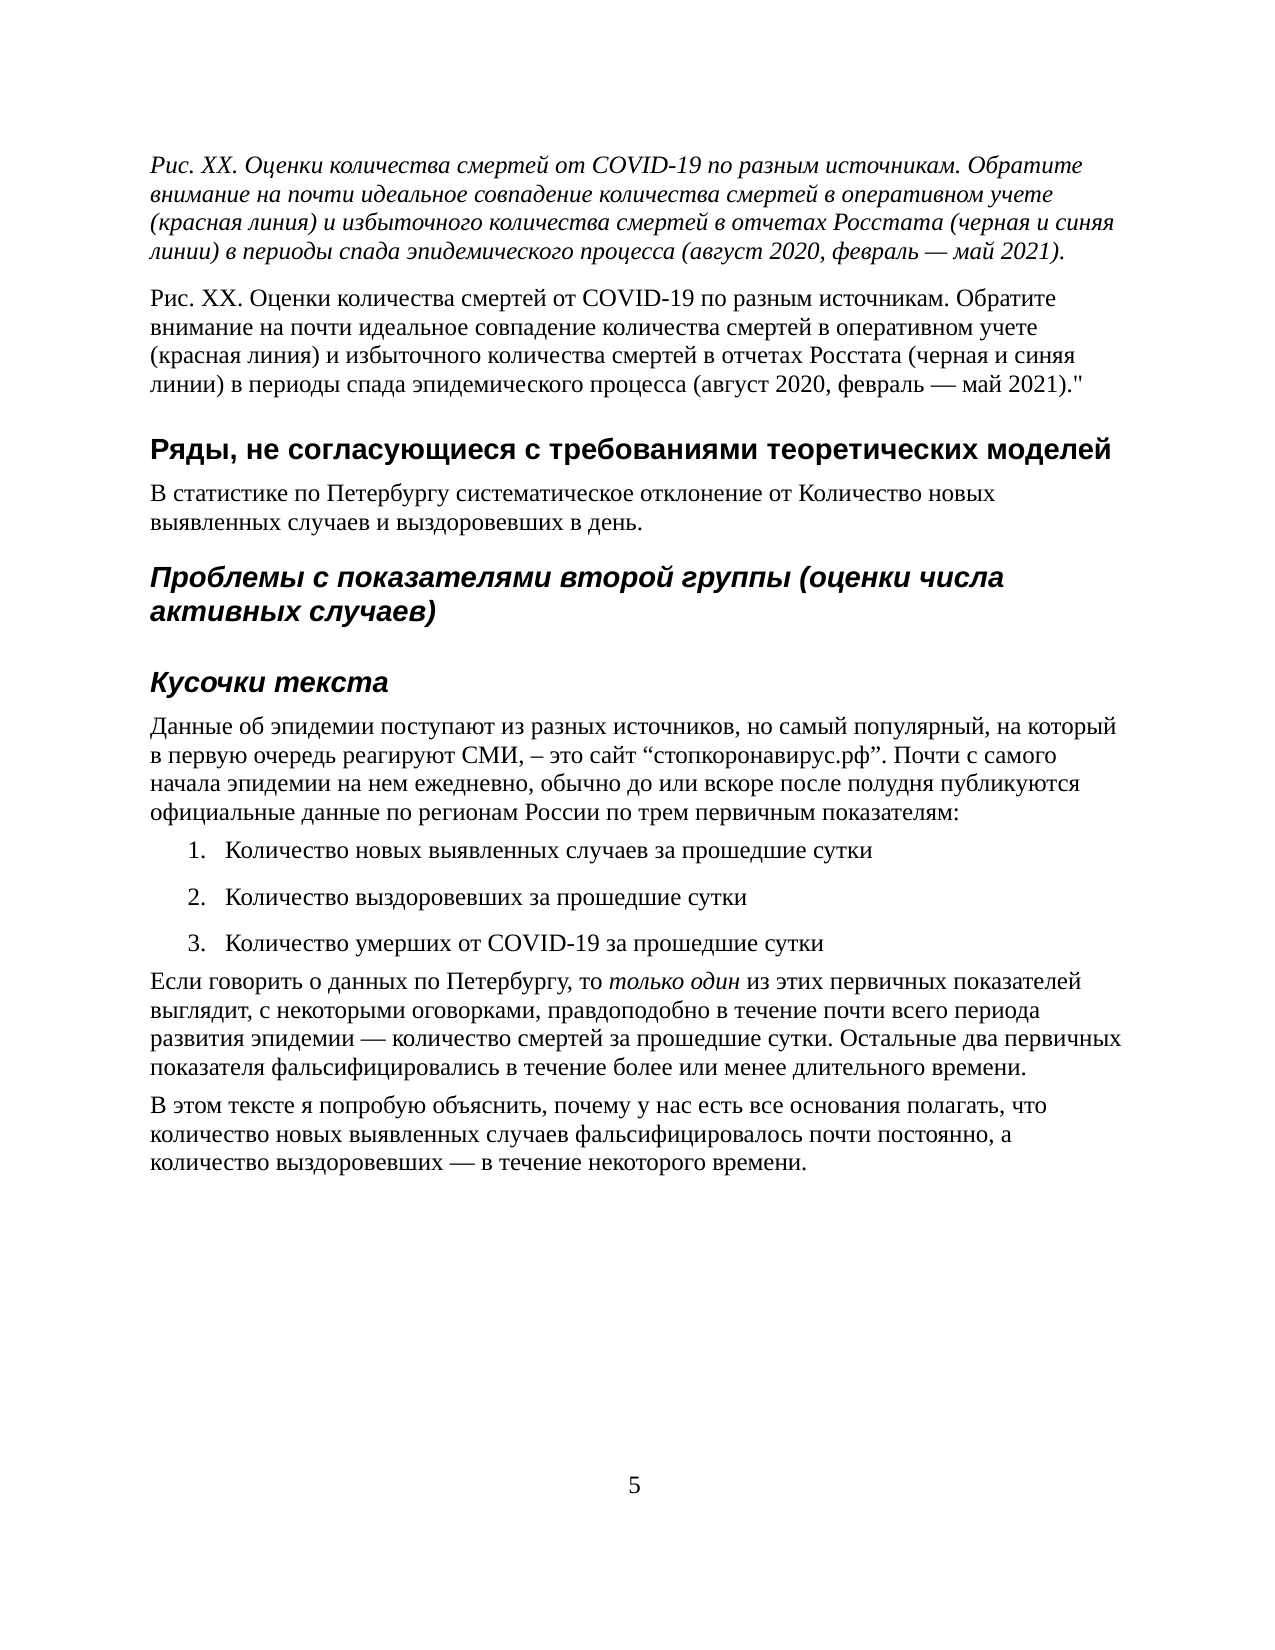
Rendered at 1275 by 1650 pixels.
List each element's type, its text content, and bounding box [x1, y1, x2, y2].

subtitle Ряды, не согласующиеся с требованиями теоретических моделей [150, 432, 1125, 465]
text Если говорить о данных по Петербургу, то только один из этих первичных показателей выглядит, с некоторыми оговорками, правдоподобно в течение почти всего периода развития эпидемии — количество смертей за прошедшие сутки. Остальные два первичных показателя фальсифицировались в течение более или менее длительного времени. [150, 966, 1125, 1081]
subtitle Кусочки текста [150, 665, 1125, 698]
text В статистике по Петербургу систематическое отклонение от Количество новых выявленных случаев и выздоровевших в день. [150, 478, 1125, 535]
subtitle Проблемы с показателями второй группы (оценки числа активных случаев) [150, 560, 1125, 627]
list Количество выздоровевших за прошедшие сутки [187, 882, 1125, 910]
text Рис. ХХ. Оценки количества смертей от COVID-19 по разным источникам. Обратите внимание на почти идеальное совпадение количества смертей в оперативном учете (красная линия) и избыточного количества смертей в отчетах Росстата (черная и синяя линии) в периоды спада эпидемического процесса (август 2020, февраль — май 2021)." [150, 283, 1125, 398]
text В этом тексте я попробую объяснить, почему у нас есть все основания полагать, что количество новых выявленных случаев фальсифицировалось почти постоянно, а количество выздоровевших — в течение некоторого времени. [150, 1090, 1125, 1176]
list Количество новых выявленных случаев за прошедшие сутки [187, 835, 1125, 864]
list Количество умерших от COVID-19 за прошедшие сутки [187, 928, 1125, 957]
text Данные об эпидемии поступают из разных источников, но самый популярный, на который в первую очередь реагируют СМИ, – это сайт “стопкоронавирус.рф”. Почти с самого начала эпидемии на нем ежедневно, обычно до или вскоре после полудня публикуются официальные данные по регионам России по трем первичным показателям: [150, 711, 1125, 826]
text Рис. ХХ. Оценки количества смертей от COVID-19 по разным источникам. Обратите внимание на почти идеальное совпадение количества смертей в оперативном учете (красная линия) и избыточного количества смертей в отчетах Росстата (черная и синяя линии) в периоды спада эпидемического процесса (август 2020, февраль — май 2021). [150, 150, 1125, 265]
